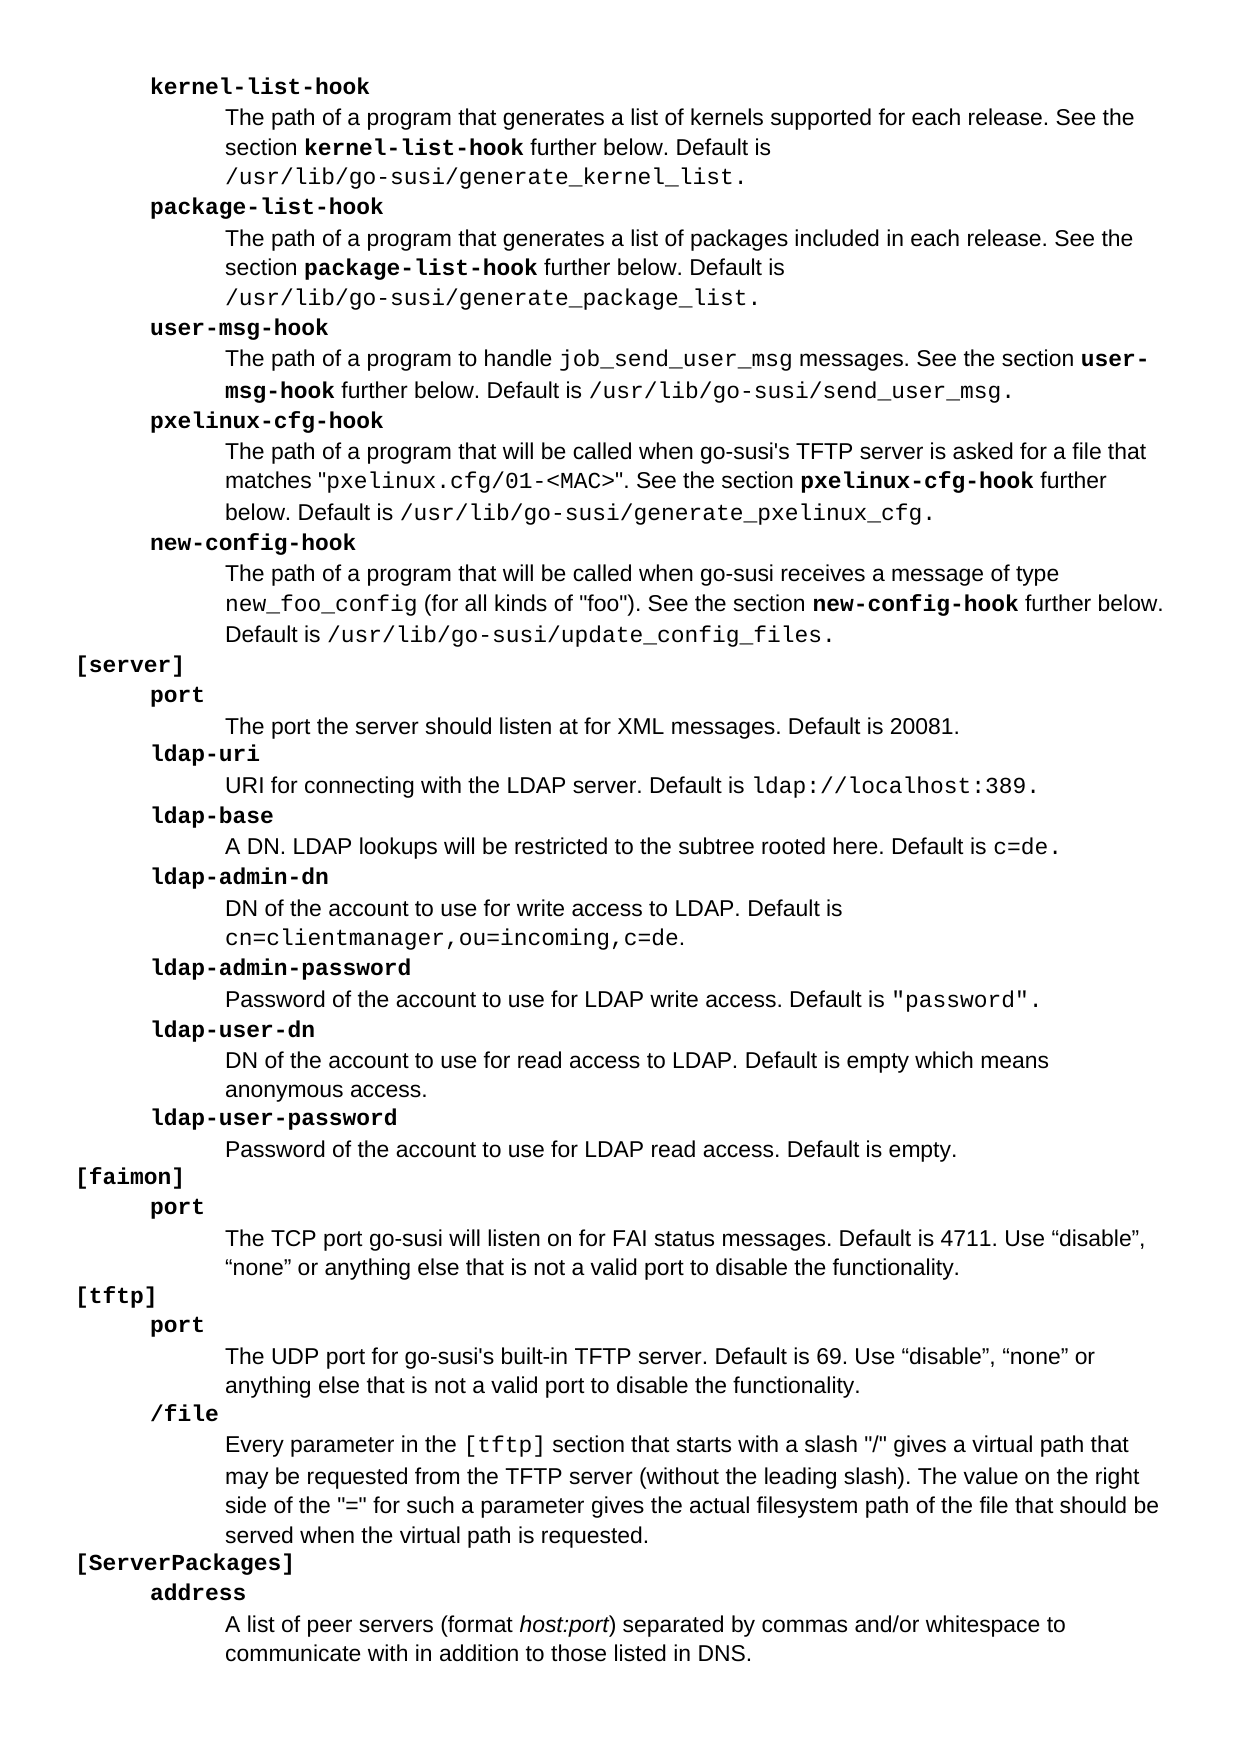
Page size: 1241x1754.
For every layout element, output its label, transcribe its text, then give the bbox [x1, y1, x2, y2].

text user-msg-hook [150, 316, 1165, 342]
text DN of the account to use for read access to LDAP. Default is empty which means anonymous access. [225, 1048, 1165, 1103]
text The path of a program that generates a list of kernels supported for each release. See the section kernel-list-hook further below. Default is /usr/lib/go-susi/generate_kernel_list. [225, 105, 1165, 192]
text Password of the account to use for LDAP read access. Default is empty. [225, 1136, 1165, 1162]
text new-config-hook [150, 531, 1165, 557]
text port [150, 1196, 1165, 1221]
text The path of a program that will be called when go-susi's TFTP server is asked for a file that matches "pxelinux.cfg/01-<MAC>". See the section pxelinux-cfg-hook further below. Default is /usr/lib/go-susi/generate_pxelinux_cfg. [225, 439, 1165, 527]
text A DN. LDAP lookups will be restricted to the subtree rooted here. Default is c=de. [225, 834, 1165, 862]
text pxelinux-cfg-hook [150, 409, 1165, 435]
text port [150, 1314, 1165, 1340]
text The path of a program that will be called when go-susi receives a message of type new_foo_config (for all kinds of "foo"). See the section new-config-hook further below. Default is /usr/lib/go-susi/update_config_files. [225, 561, 1165, 650]
text ldap-user-password [150, 1107, 1165, 1132]
text [tftp] [75, 1284, 1165, 1310]
text URI for connecting with the LDAP server. Default is ldap://localhost:389. [225, 772, 1165, 800]
text The TCP port go-susi will listen on for FAI status messages. Default is 4711. Use “disable”, “none” or anything else that is not a valid port to disable the functionality. [225, 1225, 1165, 1280]
text address [150, 1581, 1165, 1607]
text The path of a program that generates a list of packages included in each release. See the section package-list-hook further below. Default is /usr/lib/go-susi/generate_package_list. [225, 225, 1165, 312]
text port [150, 683, 1165, 709]
text Every parameter in the [tftp] section that starts with a slash "/" gives a virtual path that may be requested from the TFTP server (without the leading slash). The value on the right side of the "=" for such a parameter gives the actual filesystem path of the file that should be served when the virtual path is requested. [225, 1432, 1165, 1548]
text DN of the account to use for write access to LDAP. Default is cn=clientmanager,ou=incoming,c=de. [225, 895, 1165, 952]
text [faimon] [75, 1166, 1165, 1192]
text ldap-admin-dn [150, 866, 1165, 892]
text The UDP port for go-susi's built-in TFTP server. Default is 69. Use “disable”, “none” or anything else that is not a valid port to disable the functionality. [225, 1344, 1165, 1399]
text The path of a program to handle job_send_user_msg messages. See the section user-msg-hook further below. Default is /usr/lib/go-susi/send_user_msg. [225, 346, 1165, 405]
text [server] [75, 654, 1165, 680]
text ldap-user-dn [150, 1018, 1165, 1044]
text ldap-admin-password [150, 957, 1165, 982]
text package-list-hook [150, 196, 1165, 221]
text ldap-uri [150, 743, 1165, 769]
text A list of peer servers (format host:port) separated by commas and/or whitespace to communicate with in addition to those listed in DNS. [225, 1611, 1165, 1666]
text The port the server should listen at for XML messages. Default is 20081. [225, 713, 1165, 739]
text kernel-list-hook [150, 75, 1165, 101]
text /file [150, 1402, 1165, 1428]
text Password of the account to use for LDAP write access. Default is "password". [225, 986, 1165, 1014]
text ldap-base [150, 804, 1165, 830]
text [ServerPackages] [75, 1552, 1165, 1578]
